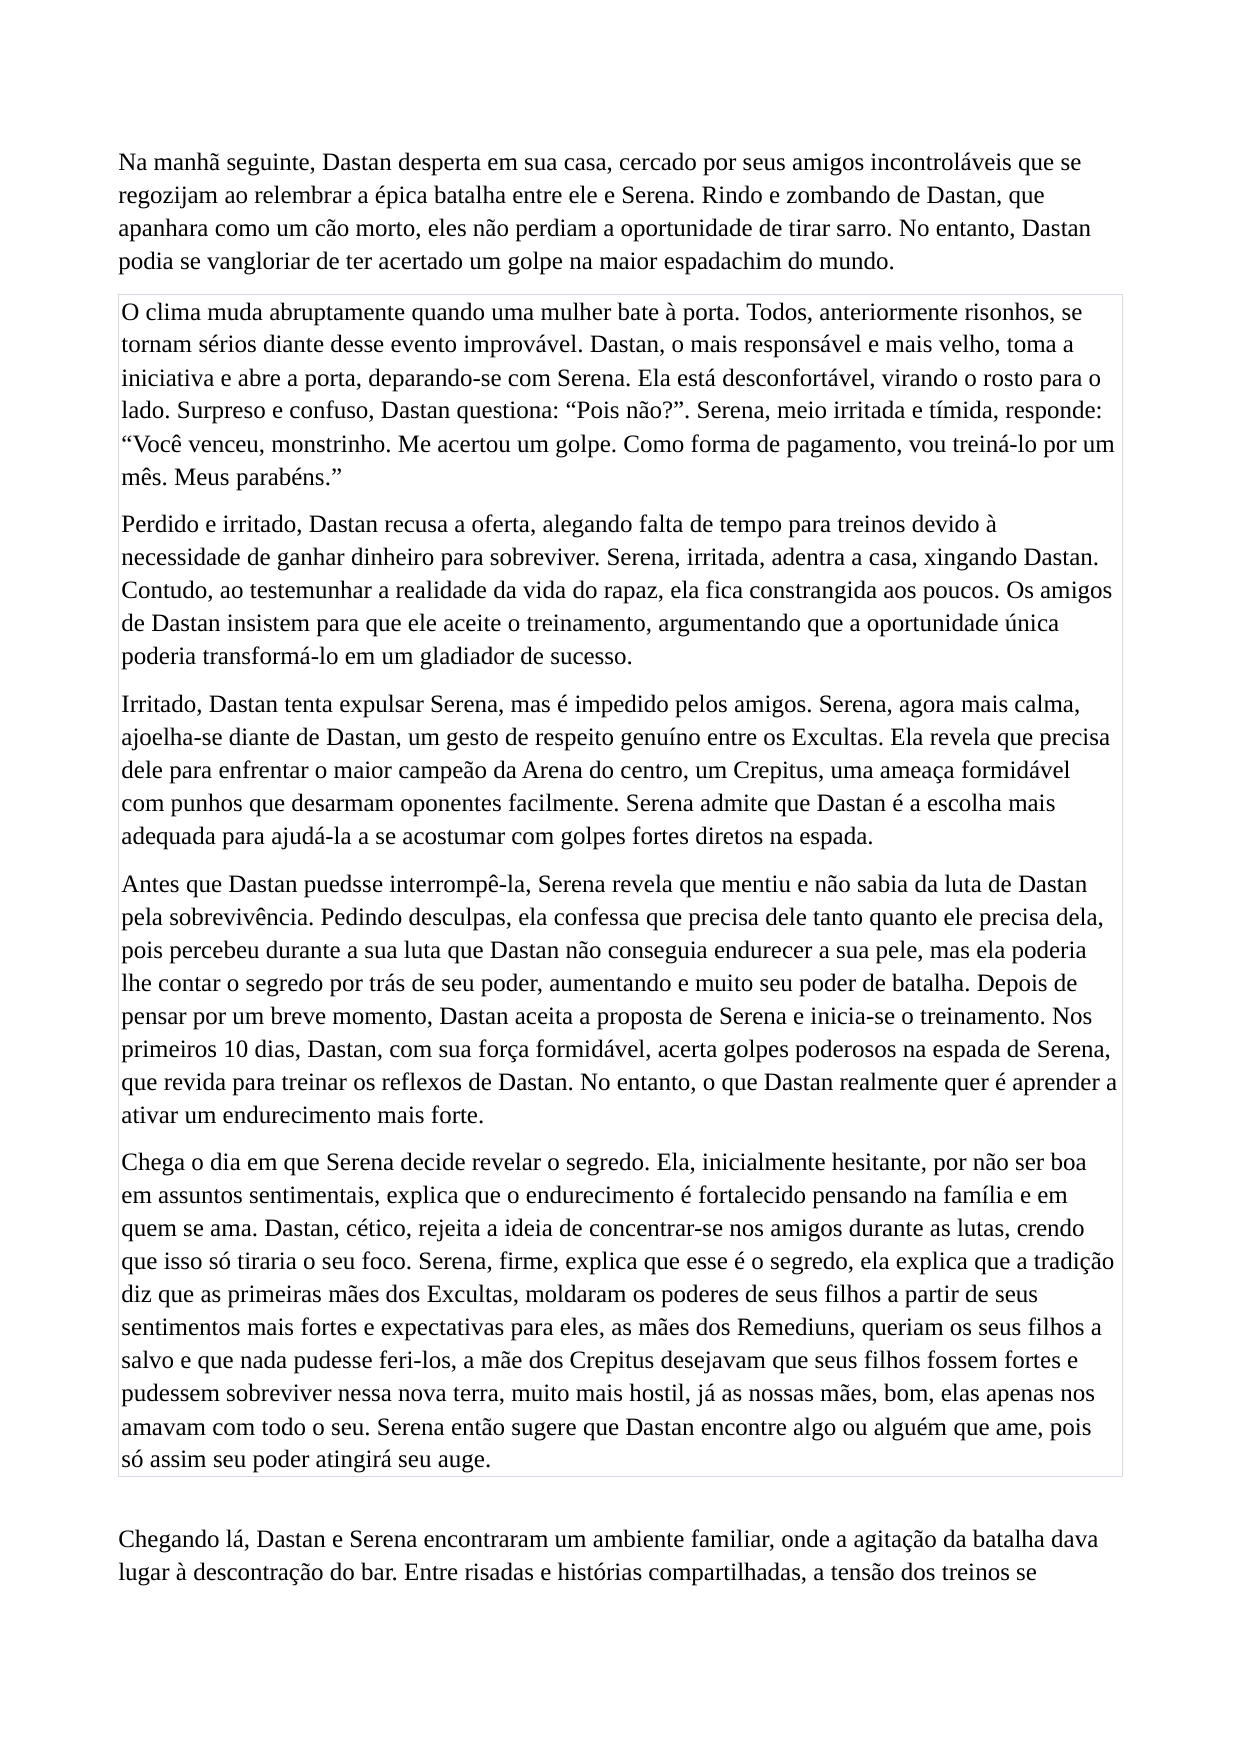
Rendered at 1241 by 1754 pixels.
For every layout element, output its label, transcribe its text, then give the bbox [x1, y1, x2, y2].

text Na manhã seguinte, Dastan desperta em sua casa, cercado por seus amigos incontroláveis que se regozijam ao relembrar a épica batalha entre ele e Serena. Rindo e zombando de Dastan, que apanhara como um cão morto, eles não perdiam a oportunidade de tirar sarro. No entanto, Dastan podia se vangloriar de ter acertado um golpe na maior espadachim do mundo. [118, 147, 1122, 275]
text Antes que Dastan puedsse interrompê-la, Serena revela que mentiu e não sabia da luta de Dastan pela sobrevivência. Pedindo desculpas, ela confessa que precisa dele tanto quanto ele precisa dela, pois percebeu durante a sua luta que Dastan não conseguia endurecer a sua pele, mas ela poderia lhe contar o segredo por trás de seu poder, aumentando e muito seu poder de batalha. Depois de pensar por um breve momento, Dastan aceita a proposta de Serena e inicia-se o treinamento. Nos primeiros 10 dias, Dastan, com sua força formidável, acerta golpes poderosos na espada de Serena, que revida para treinar os reflexos de Dastan. No entanto, o que Dastan realmente quer é aprender a ativar um endurecimento mais forte. [119, 866, 1122, 1128]
text Irritado, Dastan tenta expulsar Serena, mas é impedido pelos amigos. Serena, agora mais calma, ajoelha-se diante de Dastan, um gesto de respeito genuíno entre os Excultas. Ela revela que precisa dele para enfrentar o maior campeão da Arena do centro, um Crepitus, uma ameaça formidável com punhos que desarmam oponentes facilmente. Serena admite que Dastan é a escolha mais adequada para ajudá-la a se acostumar com golpes fortes diretos na espada. [119, 686, 1122, 850]
text O clima muda abruptamente quando uma mulher bate à porta. Todos, anteriormente risonhos, se tornam sérios diante desse evento improvável. Dastan, o mais responsável e mais velho, toma a iniciativa e abre a porta, deparando-se com Serena. Ela está desconfortável, virando o rosto para o lado. Surpreso e confuso, Dastan questiona: “Pois não?”. Serena, meio irritada e tímida, responde: “Você venceu, monstrinho. Me acertou um golpe. Como forma de pagamento, vou treiná-lo por um mês. Meus parabéns.” [119, 295, 1122, 490]
text Chega o dia em que Serena decide revelar o segredo. Ela, inicialmente hesitante, por não ser boa em assuntos sentimentais, explica que o endurecimento é fortalecido pensando na família e em quem se ama. Dastan, cético, rejeita a ideia de concentrar-se nos amigos durante as lutas, crendo que isso só tiraria o seu foco. Serena, firme, explica que esse é o segredo, ela explica que a tradição diz que as primeiras mães dos Excultas, moldaram os poderes de seus filhos a partir de seus sentimentos mais fortes e expectativas para eles, as mães dos Remediuns, queriam os seus filhos a salvo e que nada pudesse feri-los, a mãe dos Crepitus desejavam que seus filhos fossem fortes e pudessem sobreviver nessa nova terra, muito mais hostil, já as nossas mães, bom, elas apenas nos amavam com todo o seu. Serena então sugere que Dastan encontre algo ou alguém que ame, pois só assim seu poder atingirá seu auge. [119, 1144, 1122, 1476]
text Chegando lá, Dastan e Serena encontraram um ambiente familiar, onde a agitação da batalha dava lugar à descontração do bar. Entre risadas e histórias compartilhadas, a tensão dos treinos se [118, 1524, 1122, 1586]
text Perdido e irritado, Dastan recusa a oferta, alegando falta de tempo para treinos devido à necessidade de ganhar dinheiro para sobreviver. Serena, irritada, adentra a casa, xingando Dastan. Contudo, ao testemunhar a realidade da vida do rapaz, ela fica constrangida aos poucos. Os amigos de Dastan insistem para que ele aceite o treinamento, argumentando que a oportunidade única poderia transformá-lo em um gladiador de sucesso. [119, 506, 1122, 670]
